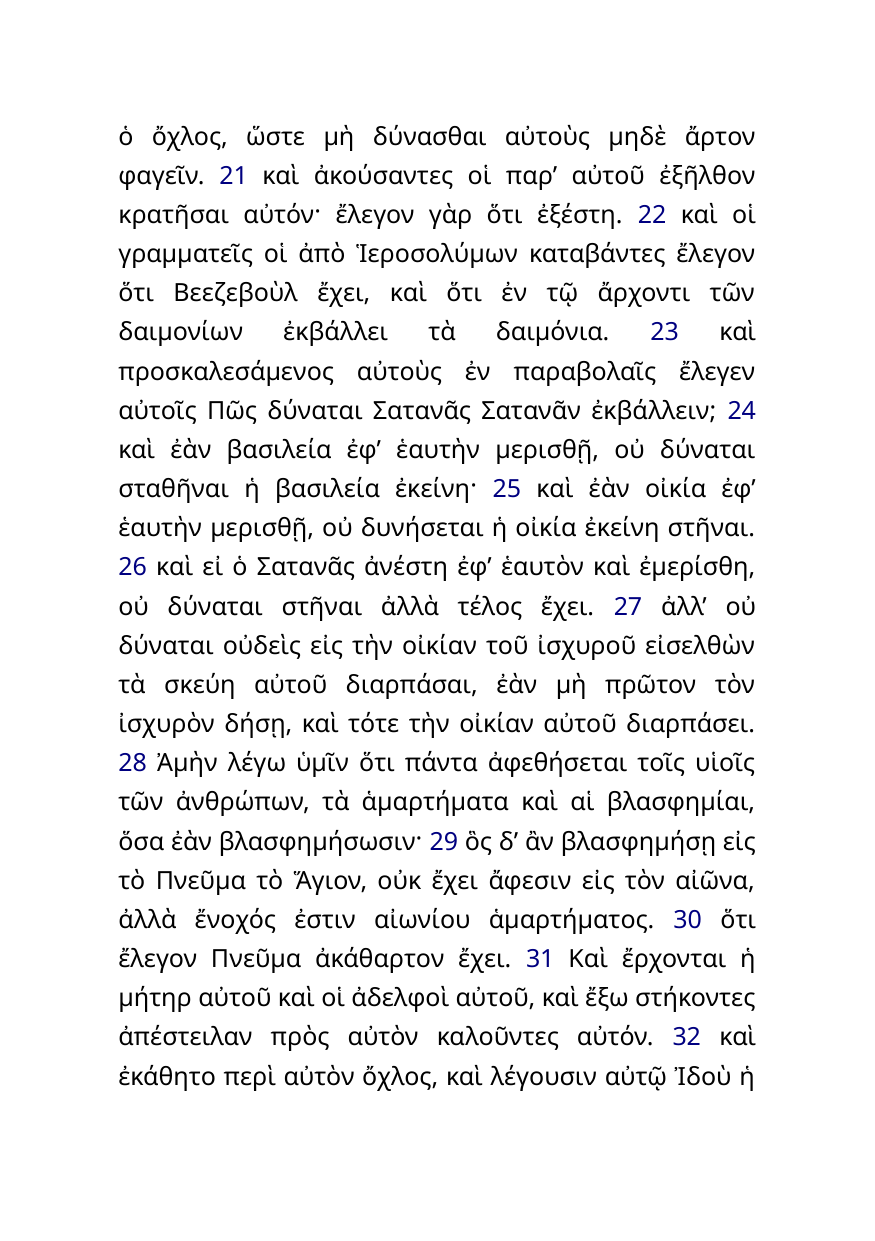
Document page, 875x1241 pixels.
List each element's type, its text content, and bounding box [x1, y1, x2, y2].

text ὁ ὄχλος, ὥστε μὴ δύνασθαι αὐτοὺς μηδὲ ἄρτον φαγεῖν. 21 καὶ ἀκούσαντες οἱ παρ’ αὐτοῦ ἐξῆλθον κρατῆσαι αὐτόν· ἔλεγον γὰρ ὅτι ἐξέστη. 22 καὶ οἱ γραμματεῖς οἱ ἀπὸ Ἱεροσολύμων καταβάντες ἔλεγον ὅτι Βεεζεβοὺλ ἔχει, καὶ ὅτι ἐν τῷ ἄρχοντι τῶν δαιμονίων ἐκβάλλει τὰ δαιμόνια. 23 καὶ προσκαλεσάμενος αὐτοὺς ἐν παραβολαῖς ἔλεγεν αὐτοῖς Πῶς δύναται Σατανᾶς Σατανᾶν ἐκβάλλειν; 24 καὶ ἐὰν βασιλεία ἐφ’ ἑαυτὴν μερισθῇ, οὐ δύναται σταθῆναι ἡ βασιλεία ἐκείνη· 25 καὶ ἐὰν οἰκία ἐφ’ ἑαυτὴν μερισθῇ, οὐ δυνήσεται ἡ οἰκία ἐκείνη στῆναι. 26 καὶ εἰ ὁ Σατανᾶς ἀνέστη ἐφ’ ἑαυτὸν καὶ ἐμερίσθη, οὐ δύναται στῆναι ἀλλὰ τέλος ἔχει. 27 ἀλλ’ οὐ δύναται οὐδεὶς εἰς τὴν οἰκίαν τοῦ ἰσχυροῦ εἰσελθὼν τὰ σκεύη αὐτοῦ διαρπάσαι, ἐὰν μὴ πρῶτον τὸν ἰσχυρὸν δήσῃ, καὶ τότε τὴν οἰκίαν αὐτοῦ διαρπάσει. 28 Ἀμὴν λέγω ὑμῖν ὅτι πάντα ἀφεθήσεται τοῖς υἱοῖς τῶν ἀνθρώπων, τὰ ἁμαρτήματα καὶ αἱ βλασφημίαι, ὅσα ἐὰν βλασφημήσωσιν· 29 ὃς δ’ ἂν βλασφημήσῃ εἰς τὸ Πνεῦμα τὸ Ἅγιον, οὐκ ἔχει ἄφεσιν εἰς τὸν αἰῶνα, ἀλλὰ ἔνοχός ἐστιν αἰωνίου ἁμαρτήματος. 30 ὅτι ἔλεγον Πνεῦμα ἀκάθαρτον ἔχει. 31 Καὶ ἔρχονται ἡ μήτηρ αὐτοῦ καὶ οἱ ἀδελφοὶ αὐτοῦ, καὶ ἔξω στήκοντες ἀπέστειλαν πρὸς αὐτὸν καλοῦντες αὐτόν. 32 καὶ ἐκάθητο περὶ αὐτὸν ὄχλος, καὶ λέγουσιν αὐτῷ Ἰδοὺ ἡ [118, 118, 756, 1092]
